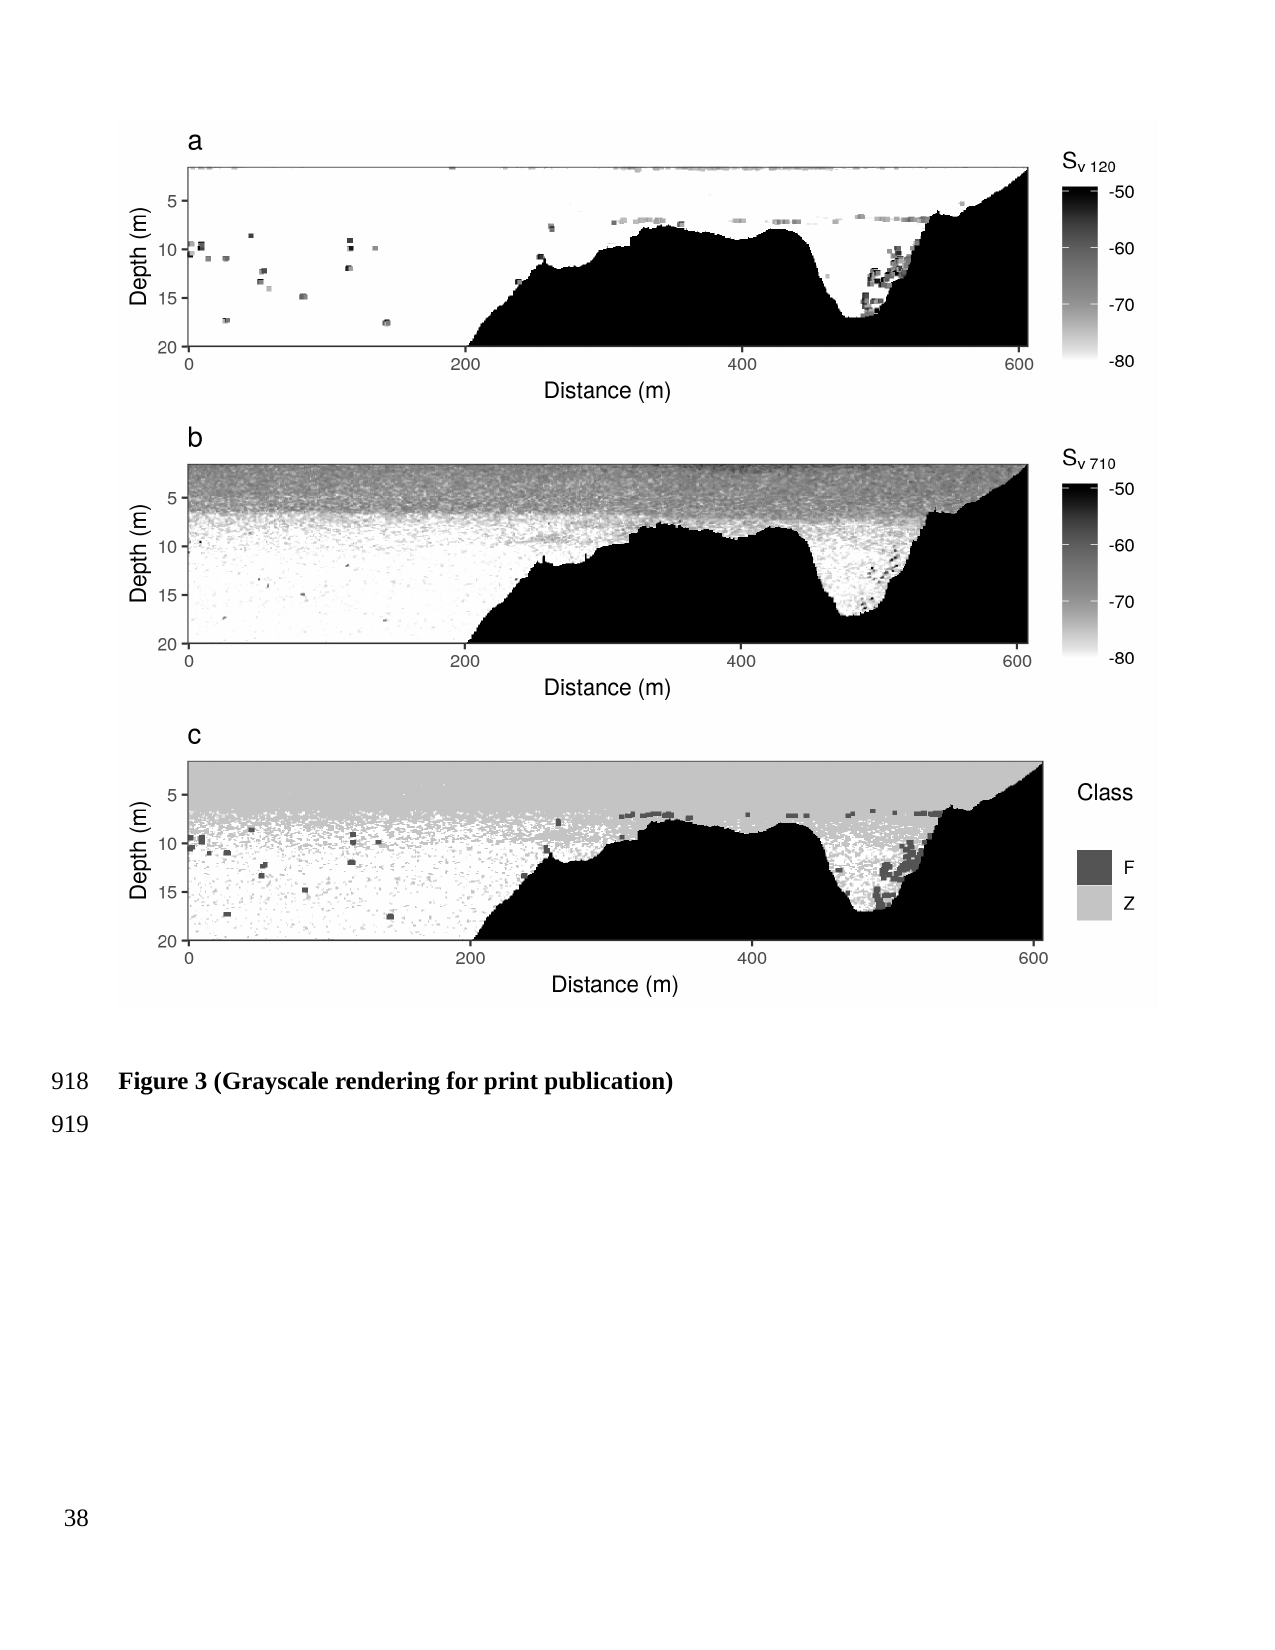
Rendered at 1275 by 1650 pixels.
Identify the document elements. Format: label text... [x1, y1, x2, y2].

picture [118, 118, 1157, 1009]
text Figure 3 (Grayscale rendering for print publication) [118, 1066, 1157, 1095]
